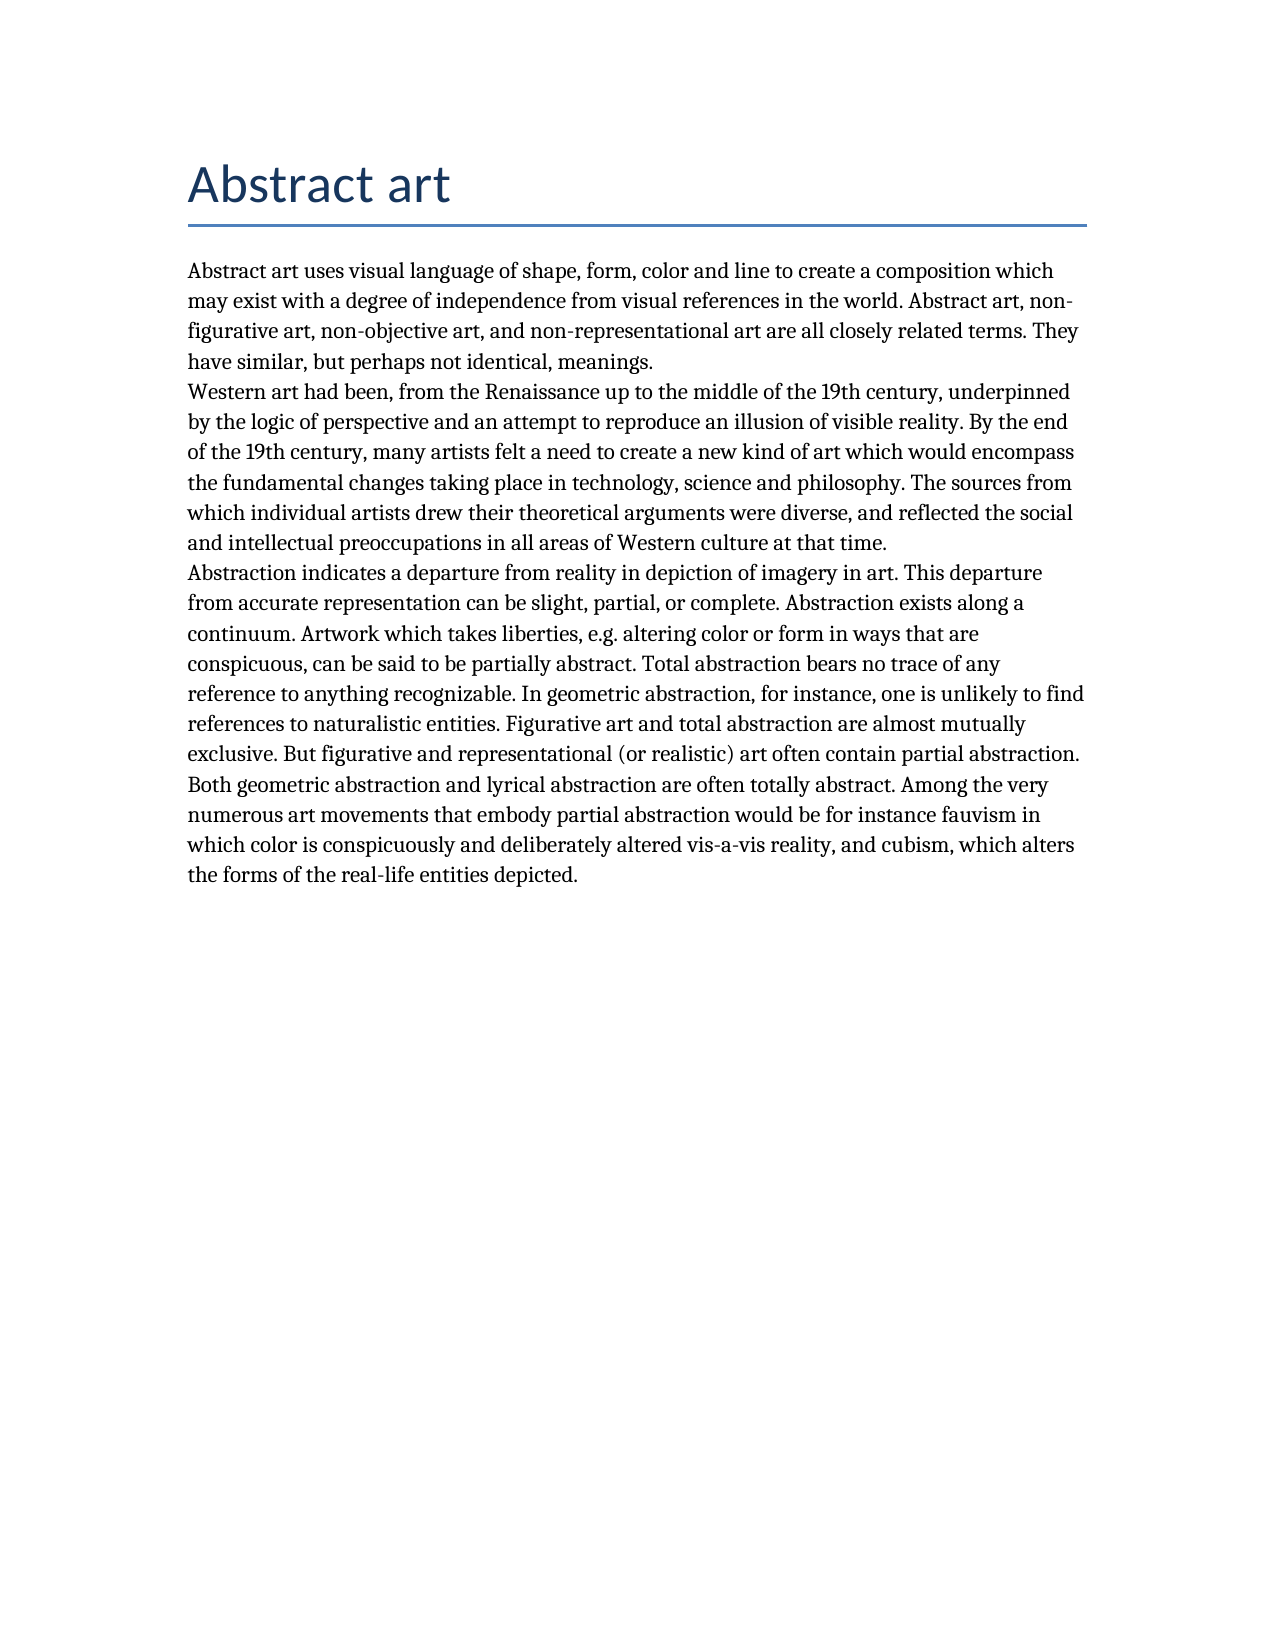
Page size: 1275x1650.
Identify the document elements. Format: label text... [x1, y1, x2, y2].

title Abstract art [187, 150, 1087, 227]
text Abstract art uses visual language of shape, form, color and line to create a composition which may exist with a degree of independence from visual references in the world. Abstract art, non-figurative art, non-objective art, and non-representational art are all closely related terms. They have similar, but perhaps not identical, meanings. Western art had been, from the Renaissance up to the middle of the 19th century, underpinned by the logic of perspective and an attempt to reproduce an illusion of visible reality. By the end of the 19th century, many artists felt a need to create a new kind of art which would encompass the fundamental changes taking place in technology, science and philosophy. The sources from which individual artists drew their theoretical arguments were diverse, and reflected the social and intellectual preoccupations in all areas of Western culture at that time. Abstraction indicates a departure from reality in depiction of imagery in art. This departure from accurate representation can be slight, partial, or complete. Abstraction exists along a continuum. Artwork which takes liberties, e.g. altering color or form in ways that are conspicuous, can be said to be partially abstract. Total abstraction bears no trace of any reference to anything recognizable. In geometric abstraction, for instance, one is unlikely to find references to naturalistic entities. Figurative art and total abstraction are almost mutually exclusive. But figurative and representational (or realistic) art often contain partial abstraction. Both geometric abstraction and lyrical abstraction are often totally abstract. Among the very numerous art movements that embody partial abstraction would be for instance fauvism in which color is conspicuously and deliberately altered vis-a-vis reality, and cubism, which alters the forms of the real-life entities depicted. [187, 258, 1087, 888]
